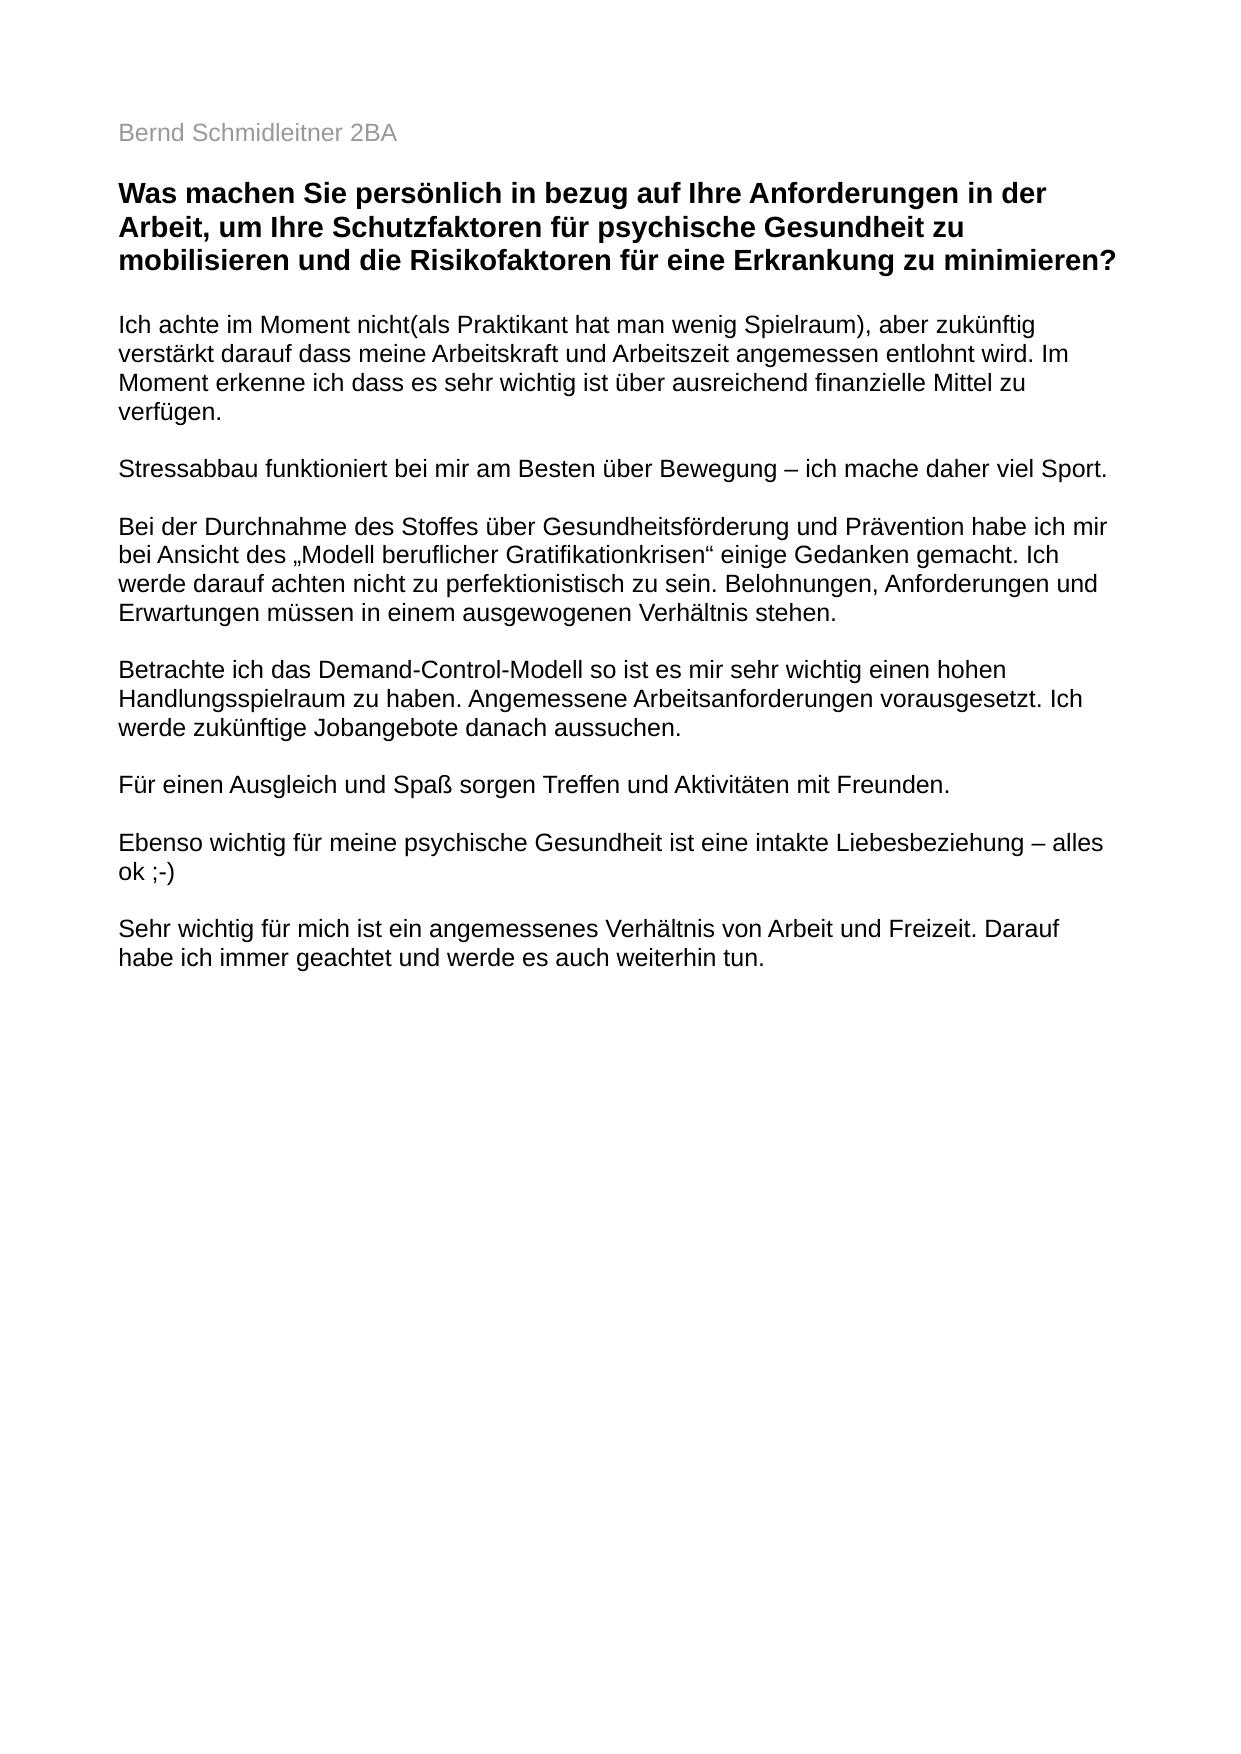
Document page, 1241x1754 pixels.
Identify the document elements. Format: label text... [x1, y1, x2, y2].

text Betrachte ich das Demand-Control-Modell so ist es mir sehr wichtig einen hohen Handlungsspielraum zu haben. Angemessene Arbeitsanforderungen vorausgesetzt. Ich werde zukünftige Jobangebote danach aussuchen. [118, 656, 1122, 742]
text Sehr wichtig für mich ist ein angemessenes Verhältnis von Arbeit und Freizeit. Darauf habe ich immer geachtet und werde es auch weiterhin tun. [118, 914, 1122, 972]
text Ebenso wichtig für meine psychische Gesundheit ist eine intakte Liebesbeziehung – alles ok ;-) [118, 828, 1122, 886]
text Stressabbau funktioniert bei mir am Besten über Bewegung – ich mache daher viel Sport. [118, 454, 1122, 483]
text Für einen Ausgleich und Spaß sorgen Treffen und Aktivitäten mit Freunden. [118, 771, 1122, 799]
text Ich achte im Moment nicht(als Praktikant hat man wenig Spielraum), aber zukünftig verstärkt darauf dass meine Arbeitskraft und Arbeitszeit angemessen entlohnt wird. Im Moment erkenne ich dass es sehr wichtig ist über ausreichend finanzielle Mittel zu verfügen. [118, 311, 1122, 426]
text Was machen Sie persönlich in bezug auf Ihre Anforderungen in der Arbeit, um Ihre Schutzfaktoren für psychische Gesundheit zu mobilisieren und die Risikofaktoren für eine Erkrankung zu minimieren? [118, 176, 1122, 277]
text Bei der Durchnahme des Stoffes über Gesundheitsförderung und Prävention habe ich mir bei Ansicht des „Modell beruflicher Gratifikationkrisen“ einige Gedanken gemacht. Ich werde darauf achten nicht zu perfektionistisch zu sein. Belohnungen, Anforderungen und Erwartungen müssen in einem ausgewogenen Verhältnis stehen. [118, 512, 1122, 627]
